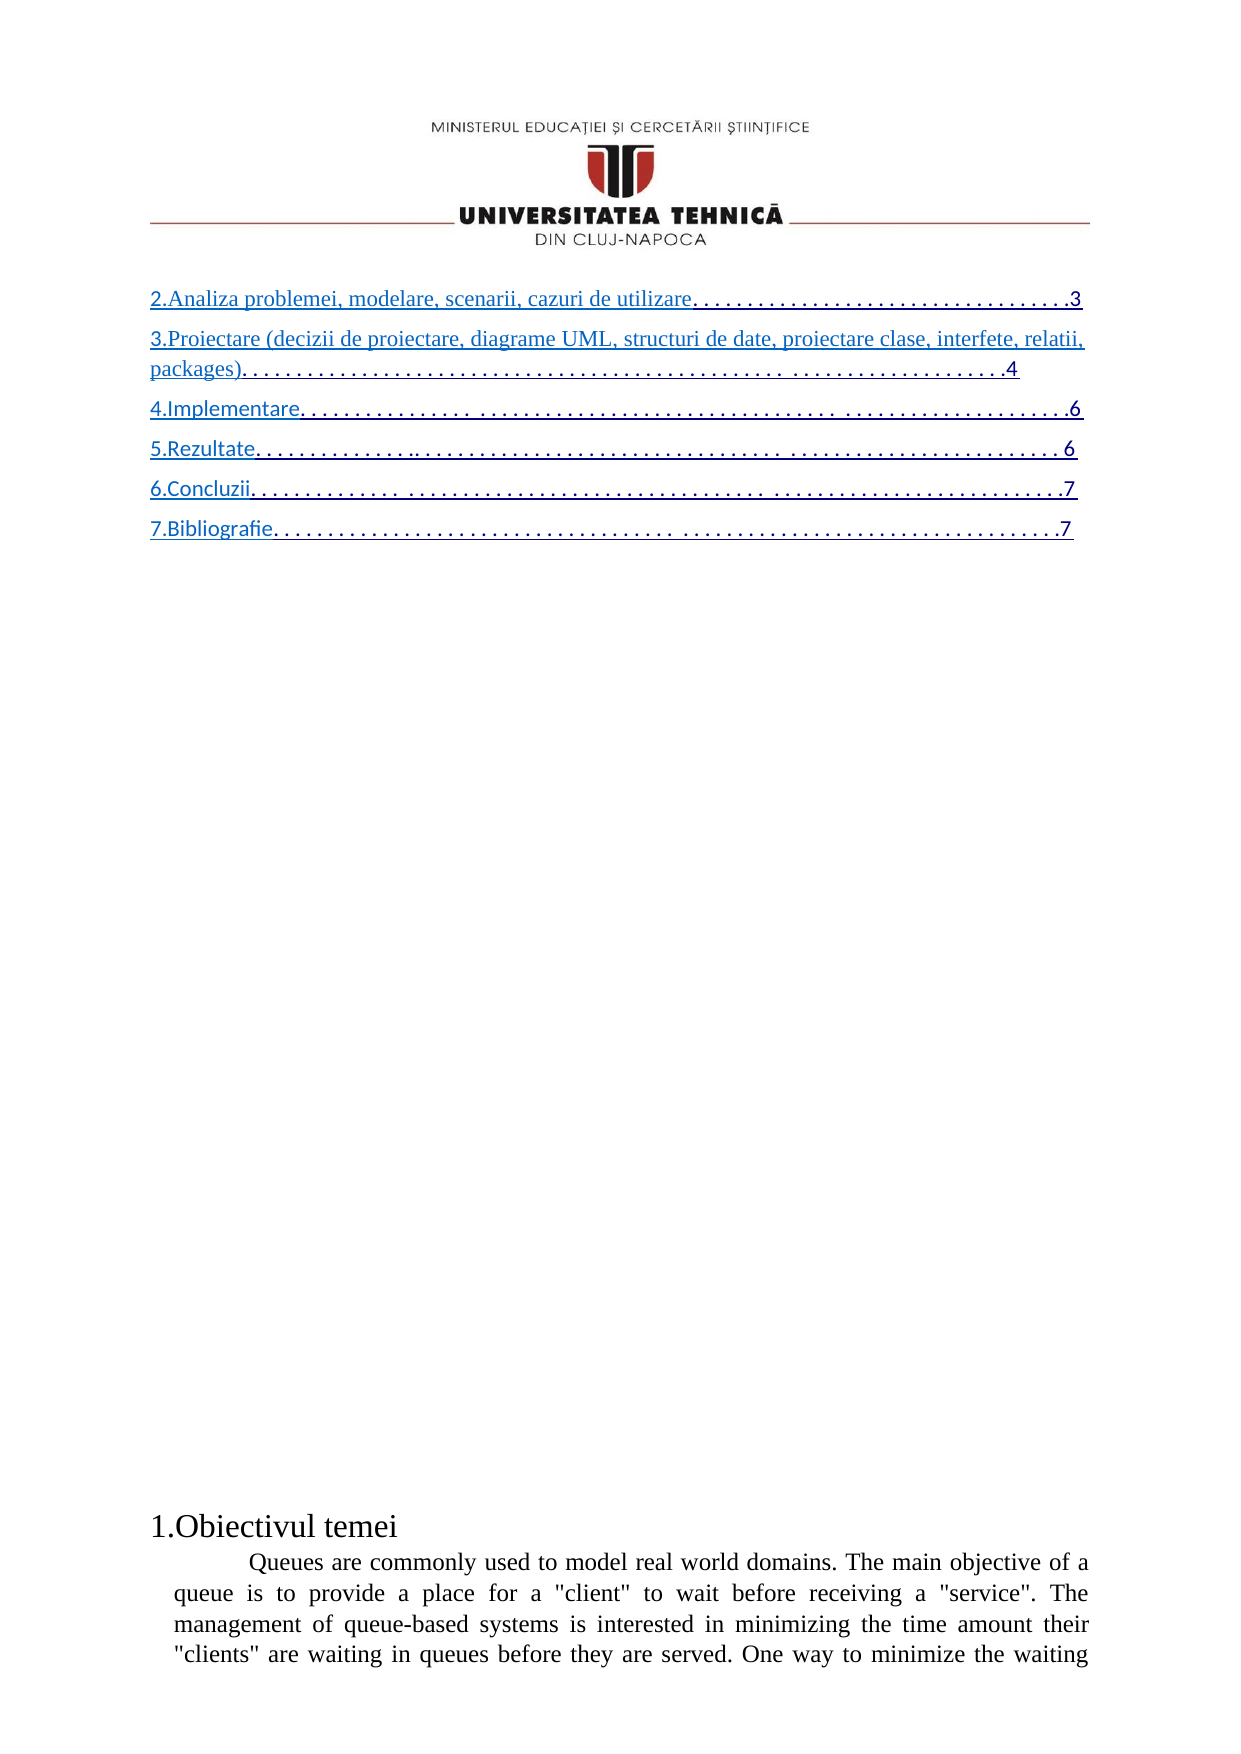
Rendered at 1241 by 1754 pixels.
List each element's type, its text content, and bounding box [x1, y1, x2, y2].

text Queues are commonly used to model real world domains. The main objective of a queue is to provide a place for a "client" to wait before receiving a "service". The management of queue-based systems is interested in minimizing the time amount their "clients" are waiting in queues before they are served. One way to minimize the waiting [174, 1547, 1090, 1668]
text 2.Analiza problemei, modelare, scenarii, cazuri de utilizare. . . . . . . . . . . . . . . . . . . . . . . . . . . . . . . . . . .3 [150, 284, 1090, 312]
text 7.Bibliografie. . . . . . . . . . . . . . . . . . . . . . . . . . . . . . . . . . . . . . . . . . . . . . . . . . . . . . . . . . . . . . . . . . . . . . . .7 [150, 514, 1090, 542]
text 6.Concluzii. . . . . . . . . . . . . . . . . . . . . . . . . . . . . . . . . . . . . . . . . . . . . . . . . . . . . . . . . . . . . . . . . . . . . . . . . .7 [150, 474, 1090, 502]
text 3. Proiectare (decizii de proiectare, diagrame UML, structuri de date, proiectare clase, interfete, relatii, packages). . . . . . . . . . . . . . . . . . . . . . . . . . . . . . . . . . . . . . . . . . . . . . . . . . . . . . . . . . . . . . . . . . . . . .4 [150, 324, 1090, 382]
text 5.Rezultate. . . . . . . . . . . . . . .. . . . . . . . . . . . . . . . . . . . . . . . . . . . . . . . . . . . . . . . . . . . . . . . . . . . . . . . . . . 6 [150, 434, 1090, 462]
subtitle 1.Obiectivul temei [150, 1507, 1090, 1545]
text 4.Implementare. . . . . . . . . . . . . . . . . . . . . . . . . . . . . . . . . . . . . . . . . . . . . . . . . . . . . . . . . . . . . . . . . . . . . .6 [150, 394, 1090, 422]
